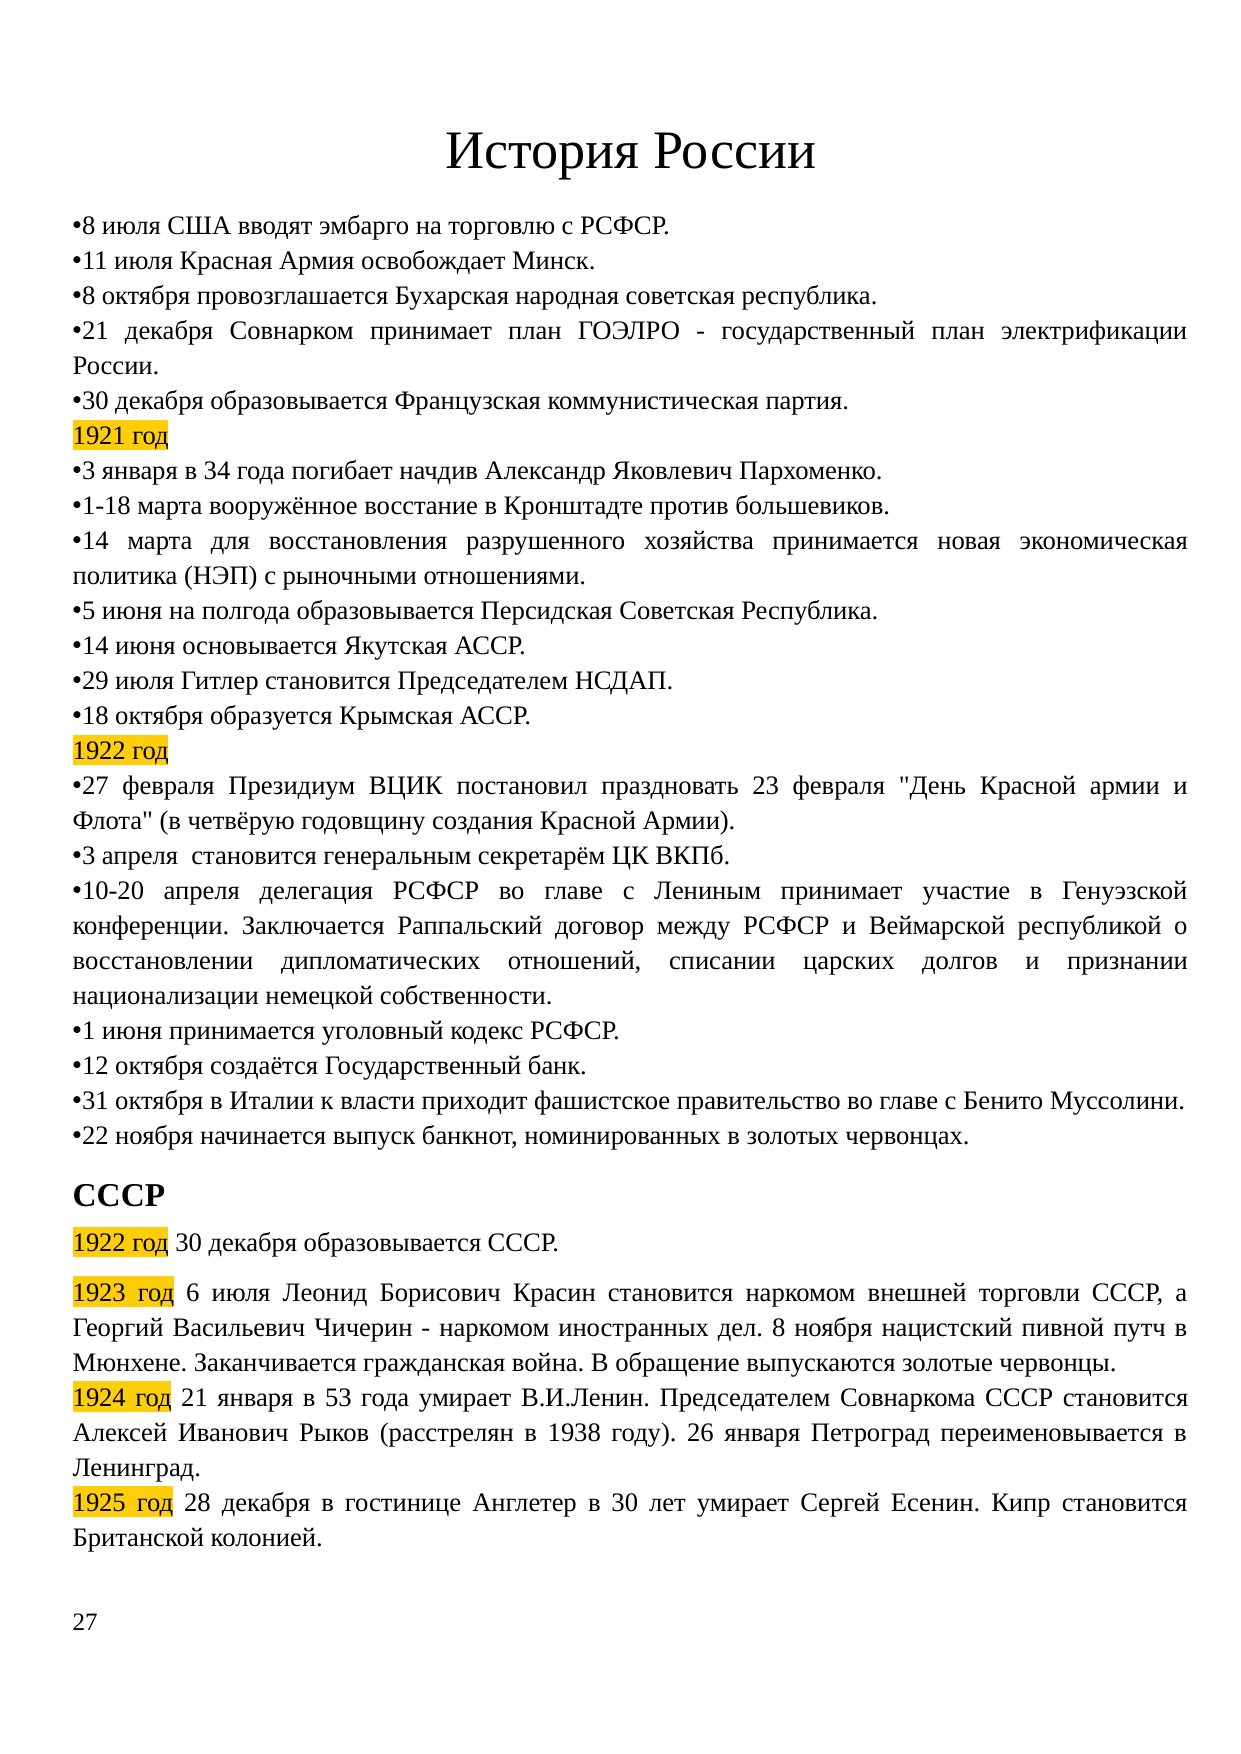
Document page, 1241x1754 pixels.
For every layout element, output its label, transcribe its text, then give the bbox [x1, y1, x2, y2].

text 1923 год 6 июля Леонид Борисович Красин становится наркомом внешней торговли СССР, а Георгий Васильевич Чичерин - наркомом иностранных дел. 8 ноября нацистский пивной путч в Мюнхене. Заканчивается гражданская война. В обращение выпускаются золотые червонцы. [72, 1276, 1189, 1377]
list 31 октября в Италии к власти приходит фашистское правительство во главе с Бенито Муссолини. [72, 1085, 1189, 1115]
list 22 ноября начинается выпуск банкнот, номинированных в золотых червонцах. [72, 1120, 1189, 1150]
text 1924 год 21 января в 53 года умирает В.И.Ленин. Председателем Совнаркома СССР становится Алексей Иванович Рыков (расстрелян в 1938 году). 26 января Петроград переименовывается в Ленинград. [72, 1381, 1189, 1482]
text 1922 год [72, 735, 1189, 765]
list 3 апреля становится генеральным секретарём ЦК ВКПб. [72, 840, 1189, 870]
list 1-18 марта вооружённое восстание в Кронштадте против большевиков. [72, 490, 1189, 520]
list 8 октября провозглашается Бухарская народная советская республика. [72, 280, 1189, 310]
list 11 июля Красная Армия освобождает Минск. [72, 245, 1189, 275]
list 14 марта для восстановления разрушенного хозяйства принимается новая экономическая политика (НЭП) с рыночными отношениями. [72, 525, 1189, 590]
list 5 июня на полгода образовывается Персидская Советская Республика. [72, 595, 1189, 625]
text 1921 год [72, 420, 1189, 450]
list 14 июня основывается Якутская АССР. [72, 630, 1189, 660]
list 12 октября создаётся Государственный банк. [72, 1050, 1189, 1080]
list 1 июня принимается уголовный кодекс РСФСР. [72, 1015, 1189, 1045]
list 8 июля США вводят эмбарго на торговлю с РСФСР. [72, 210, 1189, 240]
list 18 октября образуется Крымская АССР. [72, 700, 1189, 730]
text 1925 год 28 декабря в гостинице Англетер в 30 лет умирает Сергей Есенин. Кипр становится Британской колонией. [72, 1486, 1189, 1552]
subtitle СССР [72, 1176, 1189, 1214]
list 27 февраля Президиум ВЦИК постановил праздновать 23 февраля "День Красной армии и Флота" (в четвёрую годовщину создания Красной Армии). [72, 770, 1189, 835]
list 21 декабря Совнарком принимает план ГОЭЛРО - государственный план электрификации России. [72, 315, 1189, 380]
list 29 июля Гитлер становится Председателем НСДАП. [72, 665, 1189, 695]
list 30 декабря образовывается Французская коммунистическая партия. [72, 385, 1189, 415]
list 3 января в 34 года погибает начдив Александр Яковлевич Пархоменко. [72, 455, 1189, 485]
text 1922 год 30 декабря образовывается СССР. [72, 1227, 1189, 1257]
list 10-20 апреля делегация РСФСР во главе с Лениным принимает участие в Генуэзской конференции. Заключается Раппальский договор между РСФСР и Веймарской республикой о восстановлении дипломатических отношений, списании царских долгов и признании национализации немецкой собственности. [72, 875, 1189, 1010]
